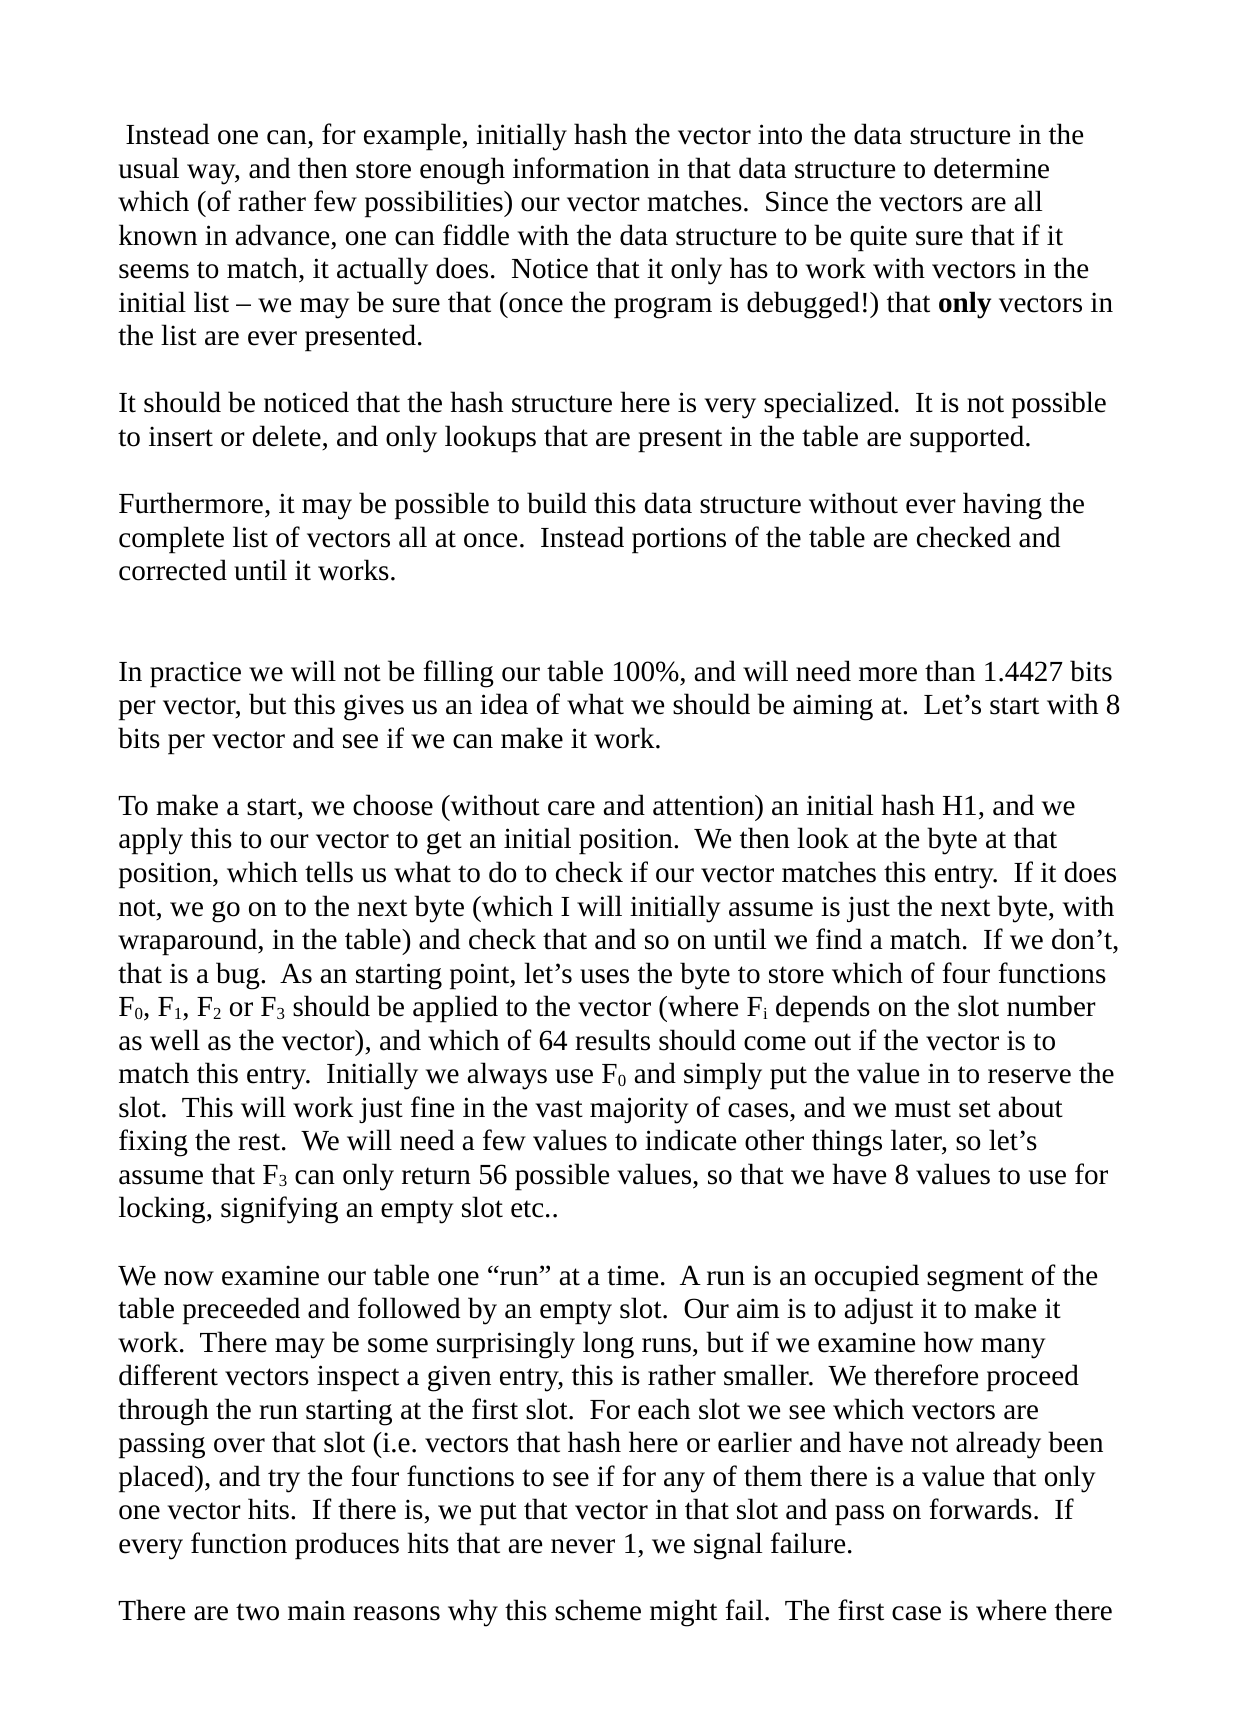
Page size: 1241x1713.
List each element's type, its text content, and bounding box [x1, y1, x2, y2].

text There are two main reasons why this scheme might fail. The first case is where there [118, 1593, 1122, 1627]
text It should be noticed that the hash structure here is very specialized. It is not possible to insert or delete, and only lookups that are present in the table are supported. [118, 386, 1122, 453]
text To make a start, we choose (without care and attention) an initial hash H1, and we apply this to our vector to get an initial position. We then look at the byte at that position, which tells us what to do to check if our vector matches this entry. If it does not, we go on to the next byte (which I will initially assume is just the next byte, with wraparound, in the table) and check that and so on until we find a match. If we don’t, that is a bug. As an starting point, let’s uses the byte to store which of four functions F0, F1, F2 or F3 should be applied to the vector (where Fi depends on the slot number as well as the vector), and which of 64 results should come out if the vector is to match this entry. Initially we always use F0 and simply put the value in to reserve the slot. This will work just fine in the vast majority of cases, and we must set about fixing the rest. We will need a few values to indicate other things later, so let’s assume that F3 can only return 56 possible values, so that we have 8 values to use for locking, signifying an empty slot etc.. [118, 788, 1122, 1224]
text Instead one can, for example, initially hash the vector into the data structure in the usual way, and then store enough information in that data structure to determine which (of rather few possibilities) our vector matches. Since the vectors are all known in advance, one can fiddle with the data structure to be quite sure that if it seems to match, it actually does. Notice that it only has to work with vectors in the initial list – we may be sure that (once the program is debugged!) that only vectors in the list are ever presented. [118, 117, 1122, 352]
text Furthermore, it may be possible to build this data structure without ever having the complete list of vectors all at once. Instead portions of the table are checked and corrected until it works. [118, 486, 1122, 587]
text In practice we will not be filling our table 100%, and will need more than 1.4427 bits per vector, but this gives us an idea of what we should be aiming at. Let’s start with 8 bits per vector and see if we can make it work. [118, 654, 1122, 754]
text We now examine our table one “run” at a time. A run is an occupied segment of the table preceeded and followed by an empty slot. Our aim is to adjust it to make it work. There may be some surprisingly long runs, but if we examine how many different vectors inspect a given entry, this is rather smaller. We therefore proceed through the run starting at the first slot. For each slot we see which vectors are passing over that slot (i.e. vectors that hash here or earlier and have not already been placed), and try the four functions to see if for any of them there is a value that only one vector hits. If there is, we put that vector in that slot and pass on forwards. If every function produces hits that are never 1, we signal failure. [118, 1258, 1122, 1559]
